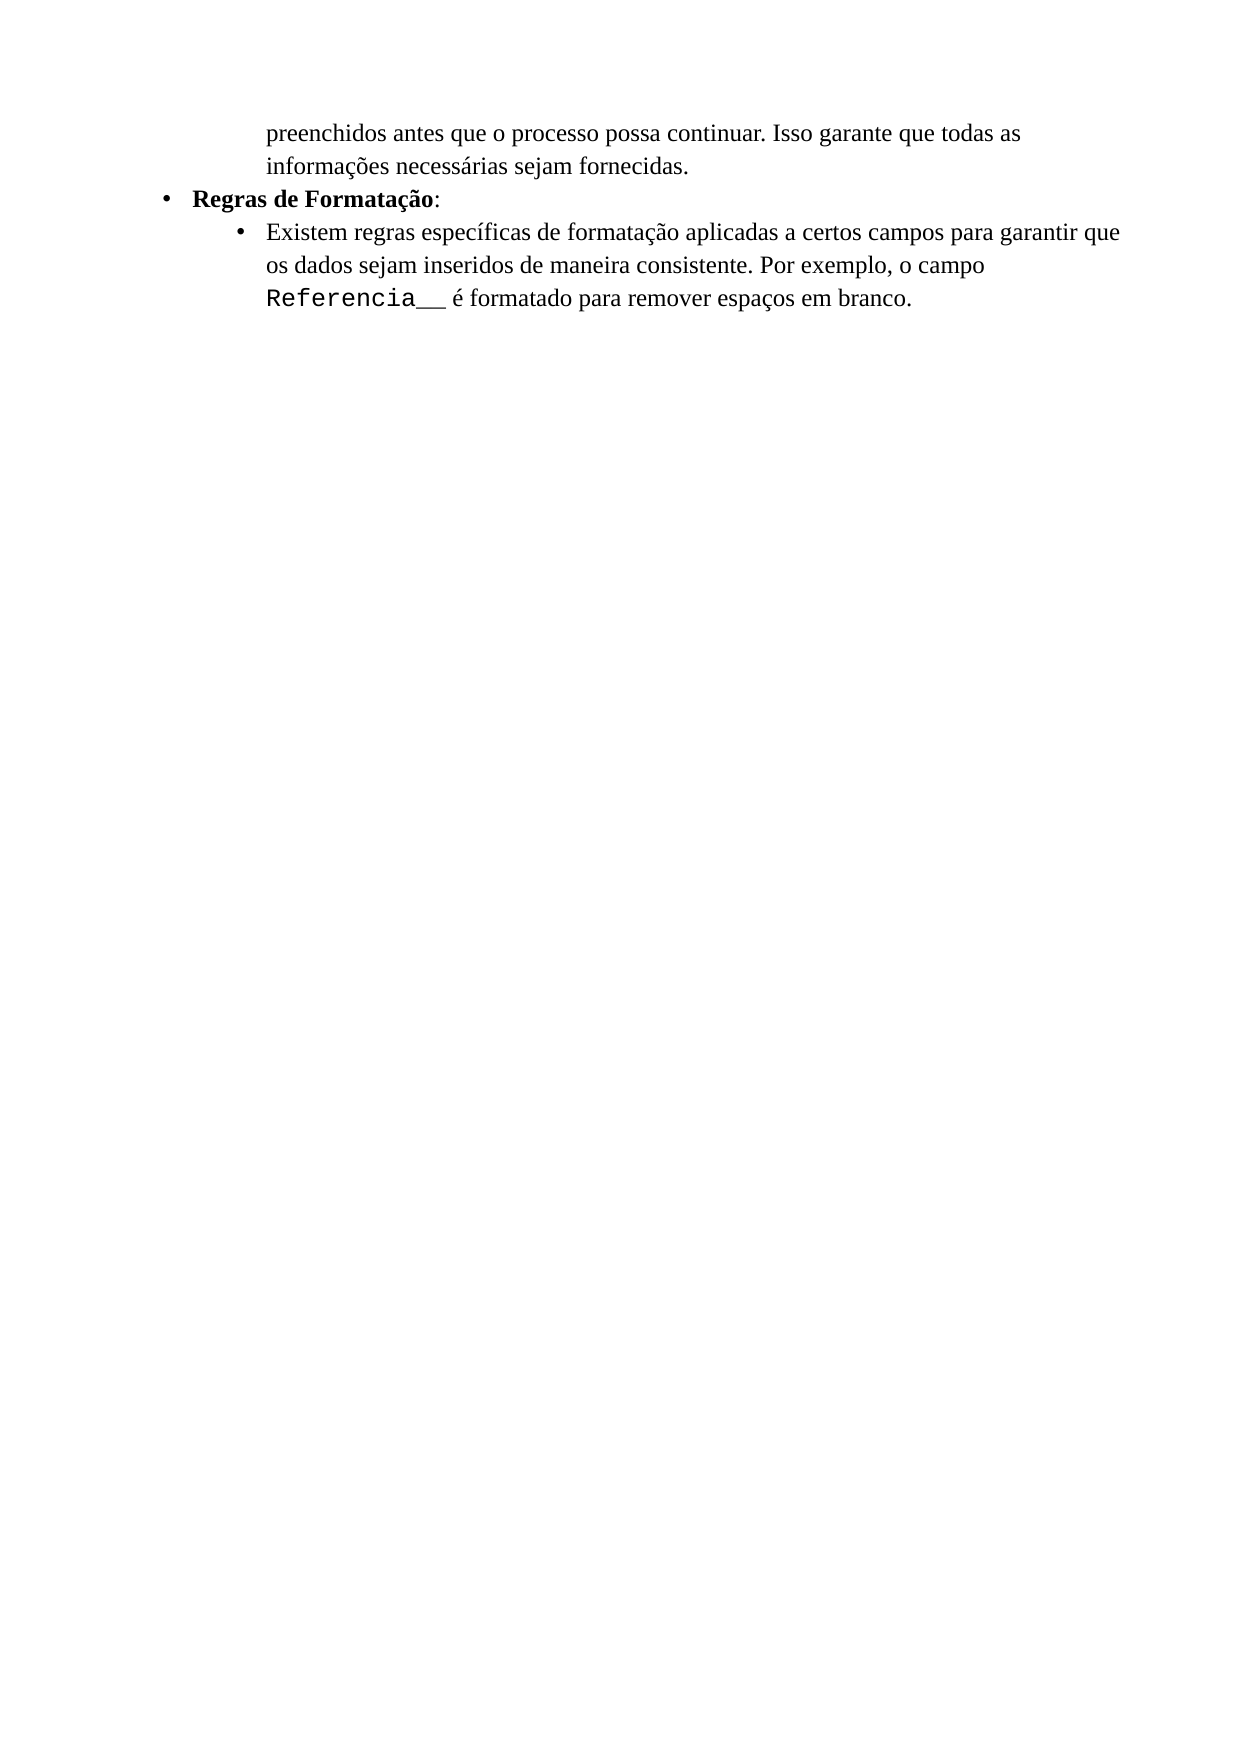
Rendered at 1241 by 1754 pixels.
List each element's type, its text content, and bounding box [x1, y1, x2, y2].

list preenchidos antes que o processo possa continuar. Isso garante que todas as informações necessárias sejam fornecidas. [236, 118, 1122, 180]
list Regras de Formatação: [162, 184, 1122, 213]
list Existem regras específicas de formatação aplicadas a certos campos para garantir que os dados sejam inseridos de maneira consistente. Por exemplo, o campo Referencia__ é formatado para remover espaços em branco. [236, 217, 1122, 314]
